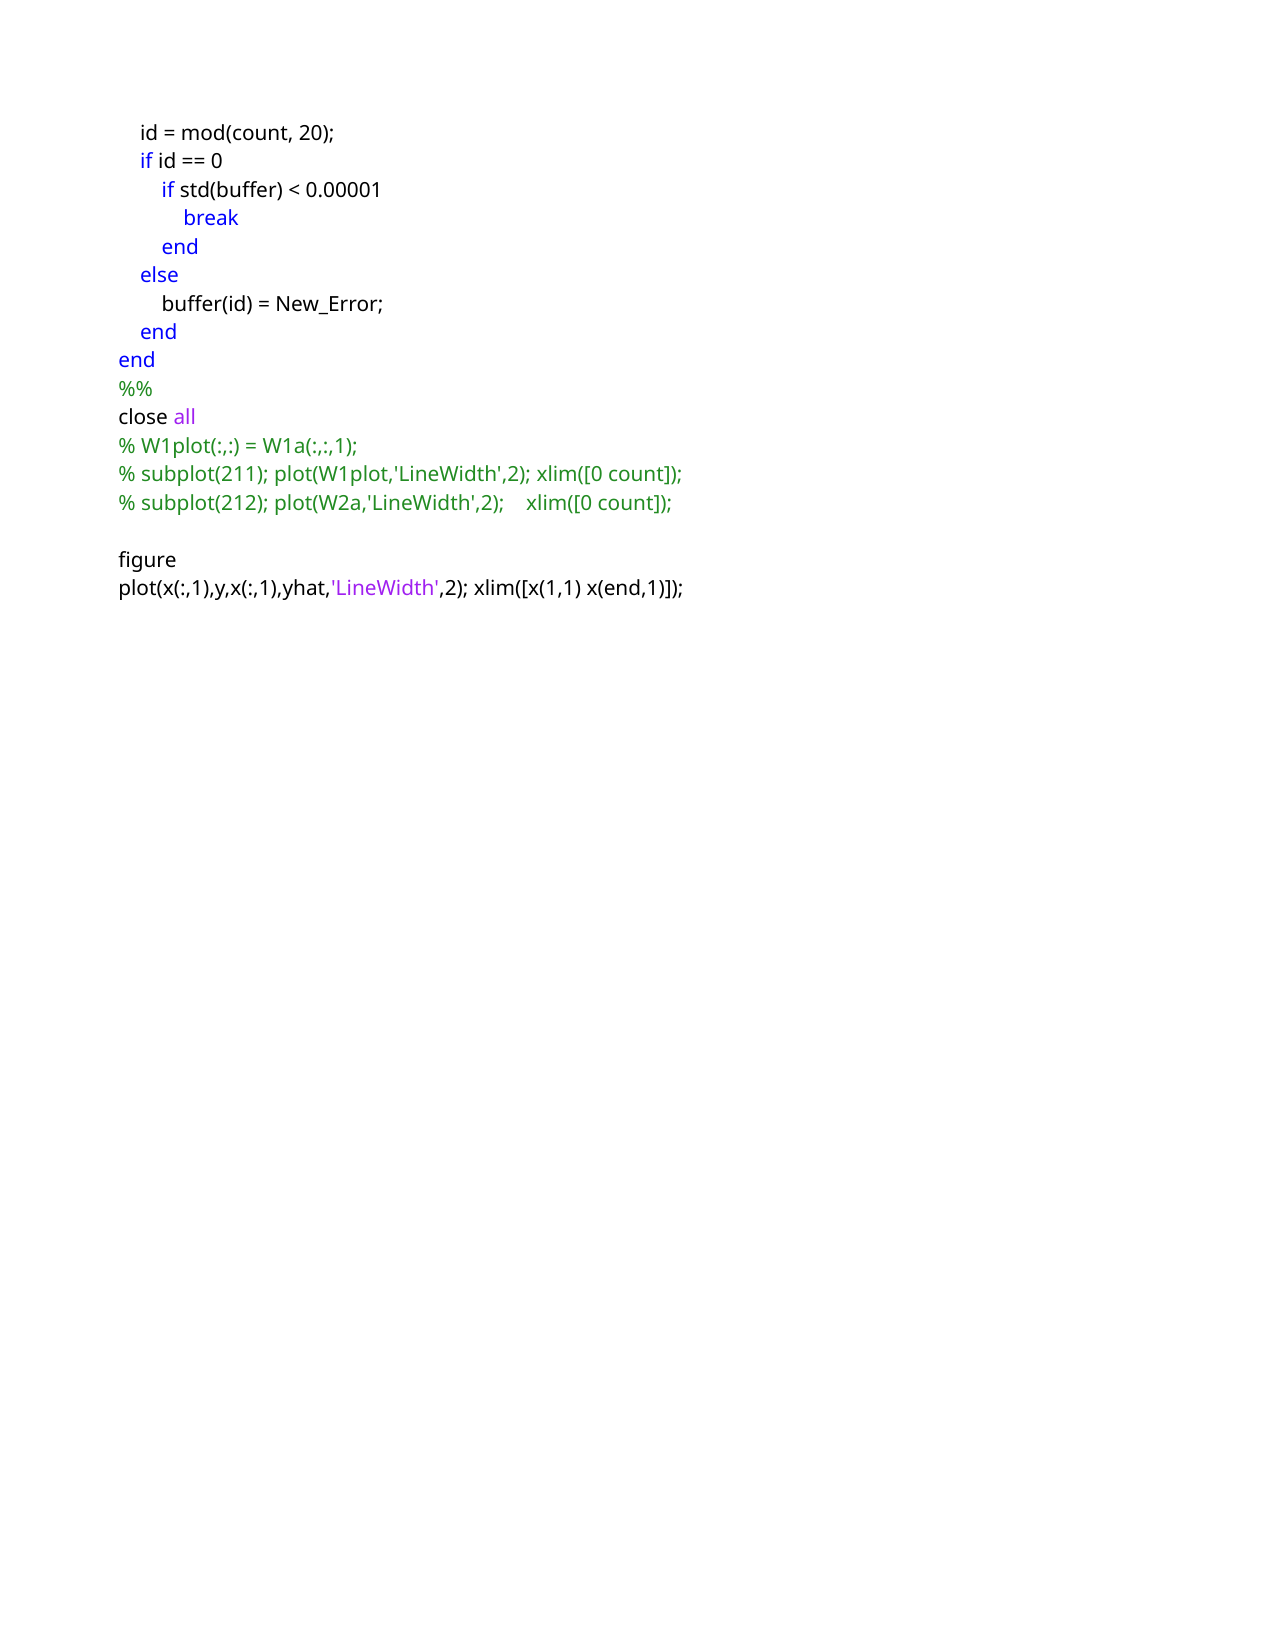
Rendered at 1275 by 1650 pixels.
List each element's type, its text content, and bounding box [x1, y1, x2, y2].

text figure [118, 545, 1157, 573]
text if std(buffer) < 0.00001 [118, 175, 1157, 203]
text % subplot(211); plot(W1plot,'LineWidth',2); xlim([0 count]); [118, 459, 1157, 488]
text id = mod(count, 20); [118, 118, 1157, 147]
text if id == 0 [118, 147, 1157, 175]
text end [118, 317, 1157, 346]
text break [118, 203, 1157, 232]
text close all [118, 402, 1157, 431]
text buffer(id) = New_Error; [118, 289, 1157, 317]
text end [118, 346, 1157, 374]
text plot(x(:,1),y,x(:,1),yhat,'LineWidth',2); xlim([x(1,1) x(end,1)]); [118, 573, 1157, 602]
text else [118, 260, 1157, 289]
text end [118, 232, 1157, 260]
text % W1plot(:,:) = W1a(:,:,1); [118, 431, 1157, 459]
text % subplot(212); plot(W2a,'LineWidth',2); xlim([0 count]); [118, 488, 1157, 516]
text %% [118, 374, 1157, 402]
